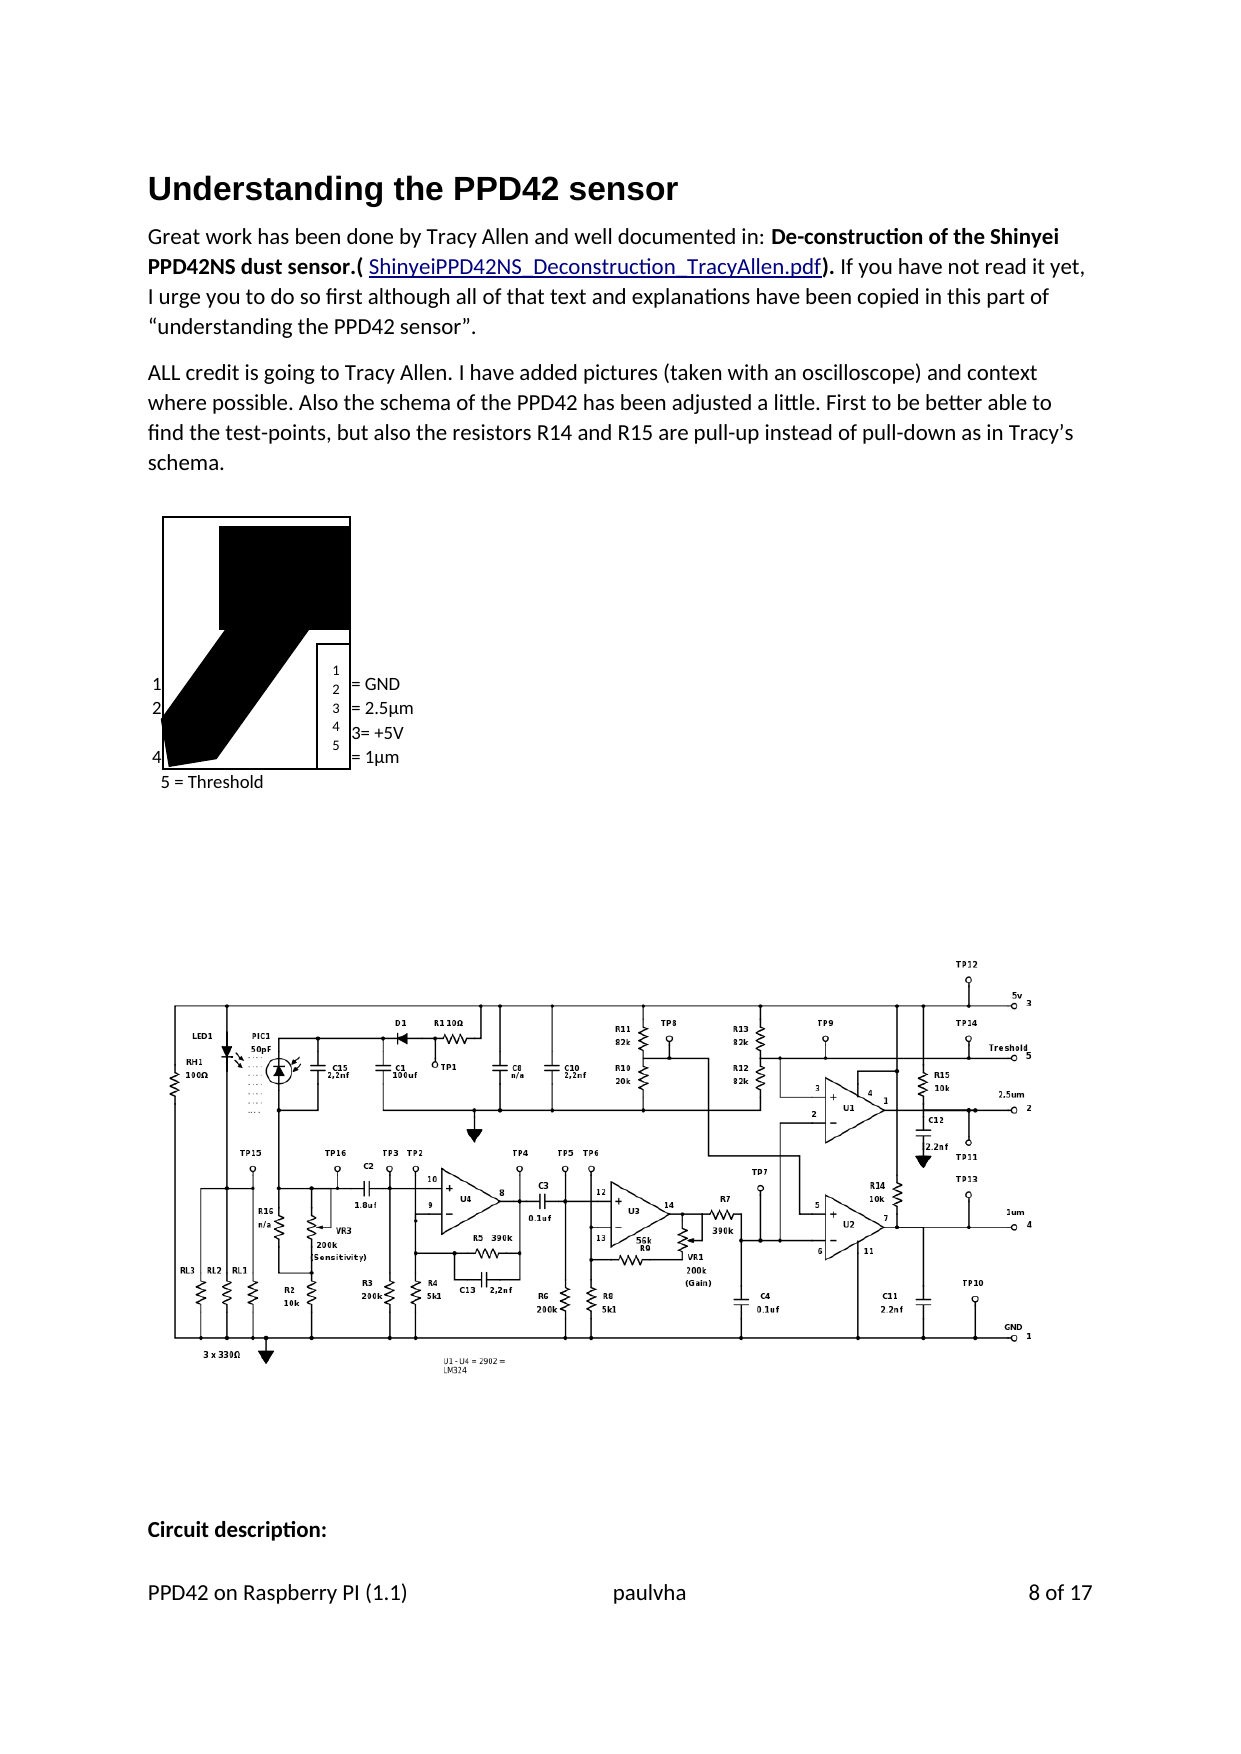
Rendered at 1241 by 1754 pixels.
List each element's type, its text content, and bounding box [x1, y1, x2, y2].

text 3= +5V [351, 721, 1093, 744]
text ALL credit is going to Tracy Allen. I have added pictures (taken with an oscilloscope) and context where possible. Also the schema of the PPD42 has been adjusted a little. First to be better able to find the test-points, but also the resistors R14 and R15 are pull-up instead of pull-down as in Tracy’s schema. [148, 358, 1093, 476]
text 5 = Threshold [148, 770, 1093, 793]
subtitle Understanding the PPD42 sensor [148, 168, 1093, 207]
text = 2.5µm [351, 697, 1093, 719]
text 2 [148, 697, 162, 719]
text 1 [148, 672, 162, 695]
text Great work has been done by Tracy Allen and well documented in: De-construction of the Shinyei PPD42NS dust sensor.( ShinyeiPPD42NS_Deconstruction_TracyAllen.pdf). If you have not read it yet, I urge you to do so first although all of that text and explanations have been copied in this part of “understanding the PPD42 sensor”. [148, 222, 1093, 340]
picture [147, 937, 1093, 1404]
text 4 [148, 746, 162, 768]
text Circuit description: [148, 1516, 1093, 1544]
text [148, 721, 162, 744]
text = 1µm [351, 746, 1093, 768]
text = GND [351, 672, 1093, 695]
